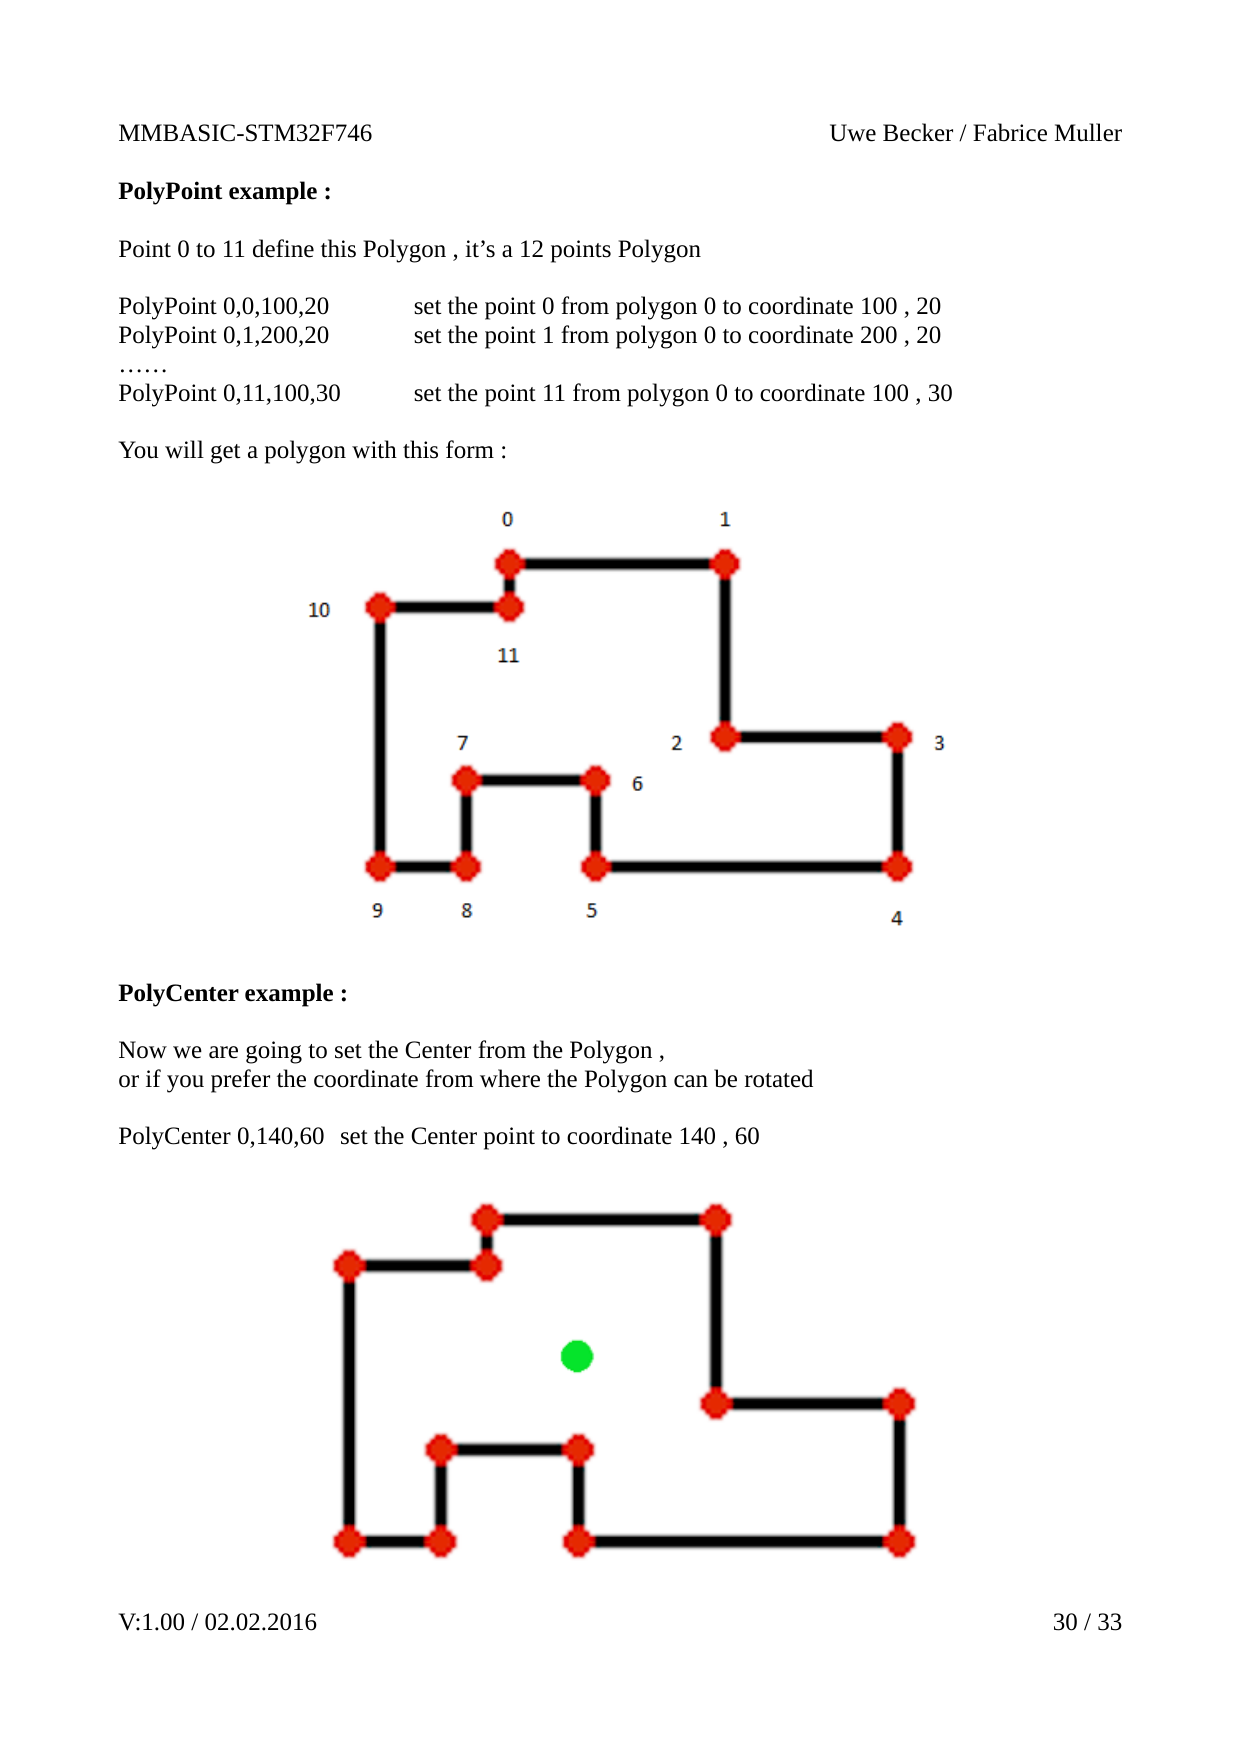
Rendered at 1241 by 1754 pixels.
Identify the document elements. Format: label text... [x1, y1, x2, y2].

picture [306, 1178, 934, 1570]
picture [277, 492, 964, 949]
text PolyCenter 0,140,60 set the Center point to coordinate 140 , 60 [118, 1121, 1122, 1150]
text You will get a polygon with this form : [118, 435, 1122, 464]
text PolyPoint example : [118, 176, 1122, 205]
text PolyPoint 0,0,100,20 set the point 0 from polygon 0 to coordinate 100 , 20 [118, 291, 1122, 320]
text Now we are going to set the Center from the Polygon , or if you prefer the coordinate from where the Polygon can be rotated [118, 1035, 1122, 1093]
text …… [118, 349, 1122, 378]
text PolyCenter example : [118, 978, 1122, 1006]
text PolyPoint 0,11,100,30 set the point 11 from polygon 0 to coordinate 100 , 30 [118, 378, 1122, 406]
text PolyPoint 0,1,200,20 set the point 1 from polygon 0 to coordinate 200 , 20 [118, 320, 1122, 349]
text Point 0 to 11 define this Polygon , it’s a 12 points Polygon [118, 234, 1122, 263]
